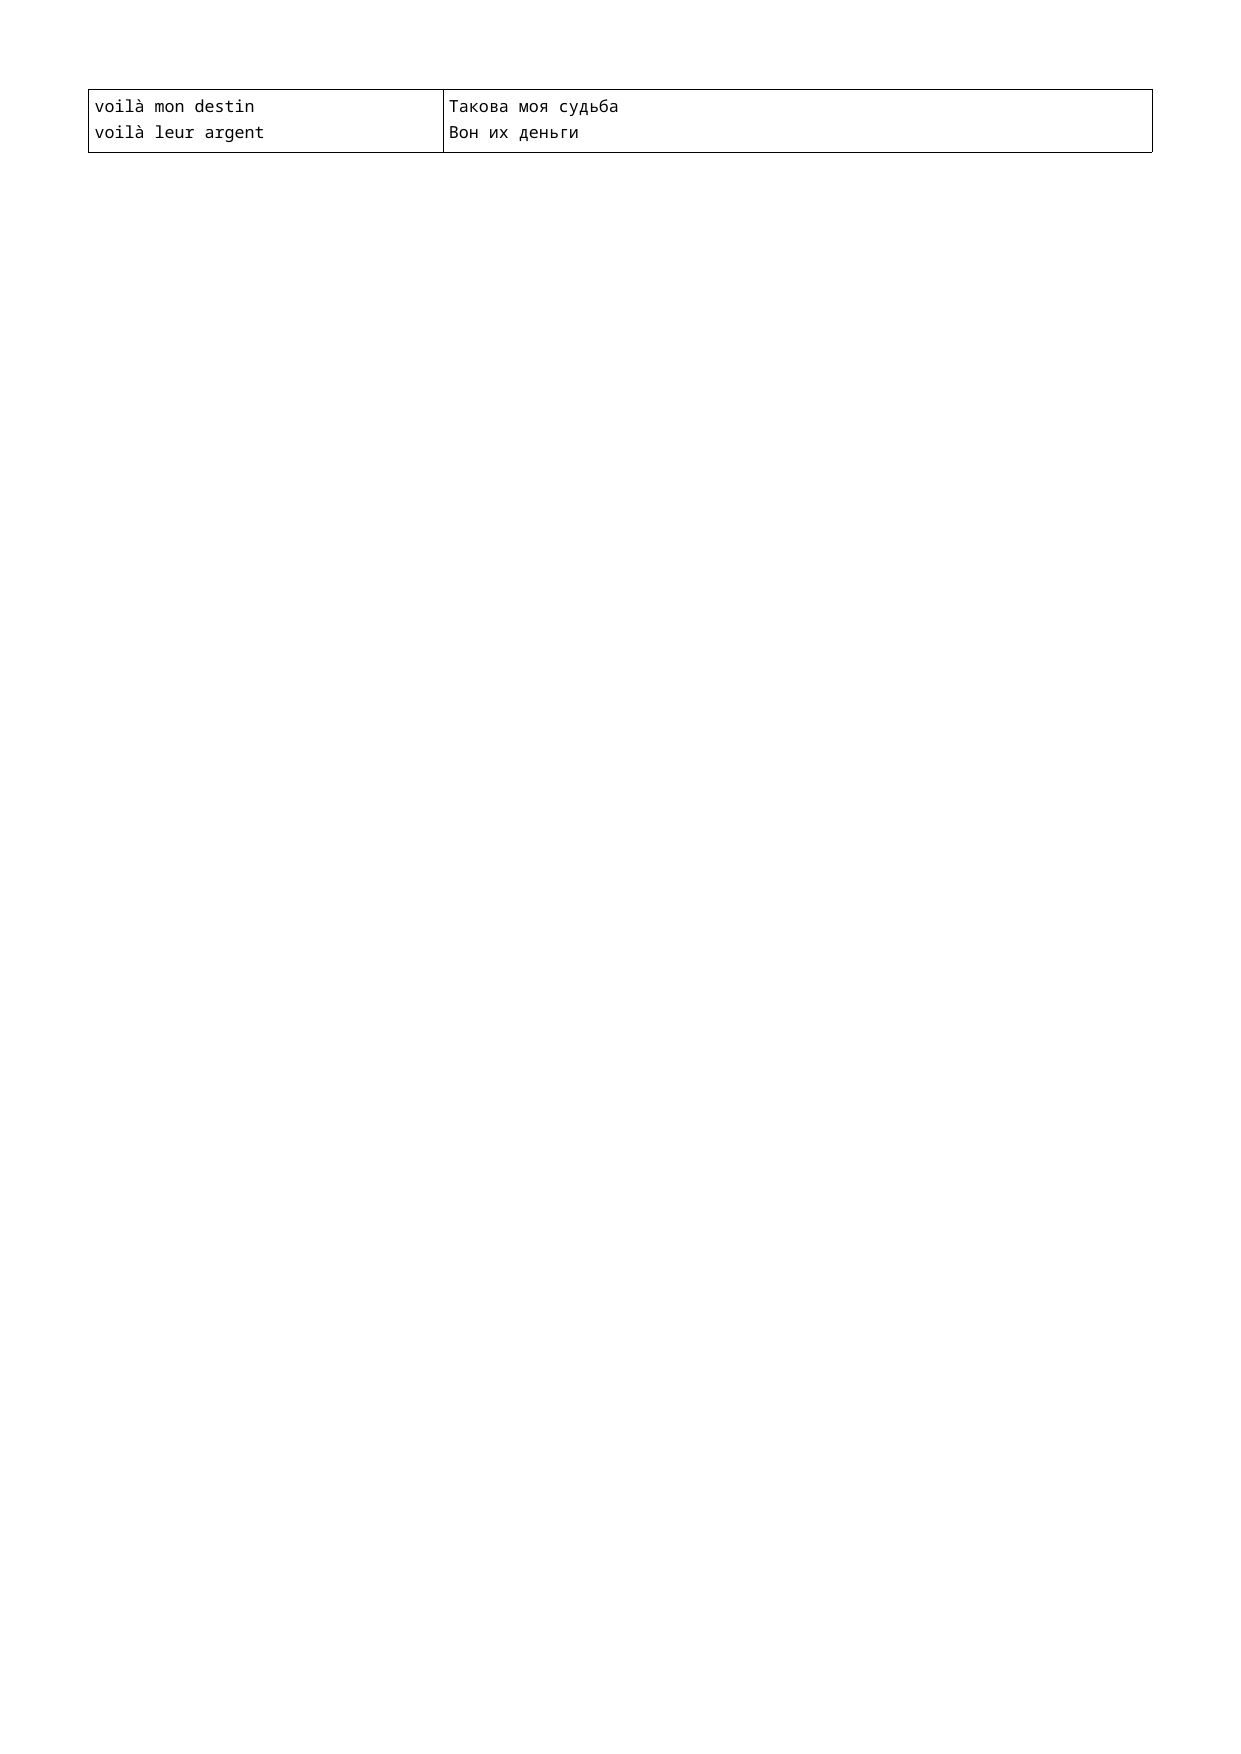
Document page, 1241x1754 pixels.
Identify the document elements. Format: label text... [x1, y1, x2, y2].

table_cell voilà mon destin voilà leur argent [89, 90, 443, 152]
table_cell Такова моя судьба Вон их деньги [444, 90, 1152, 152]
